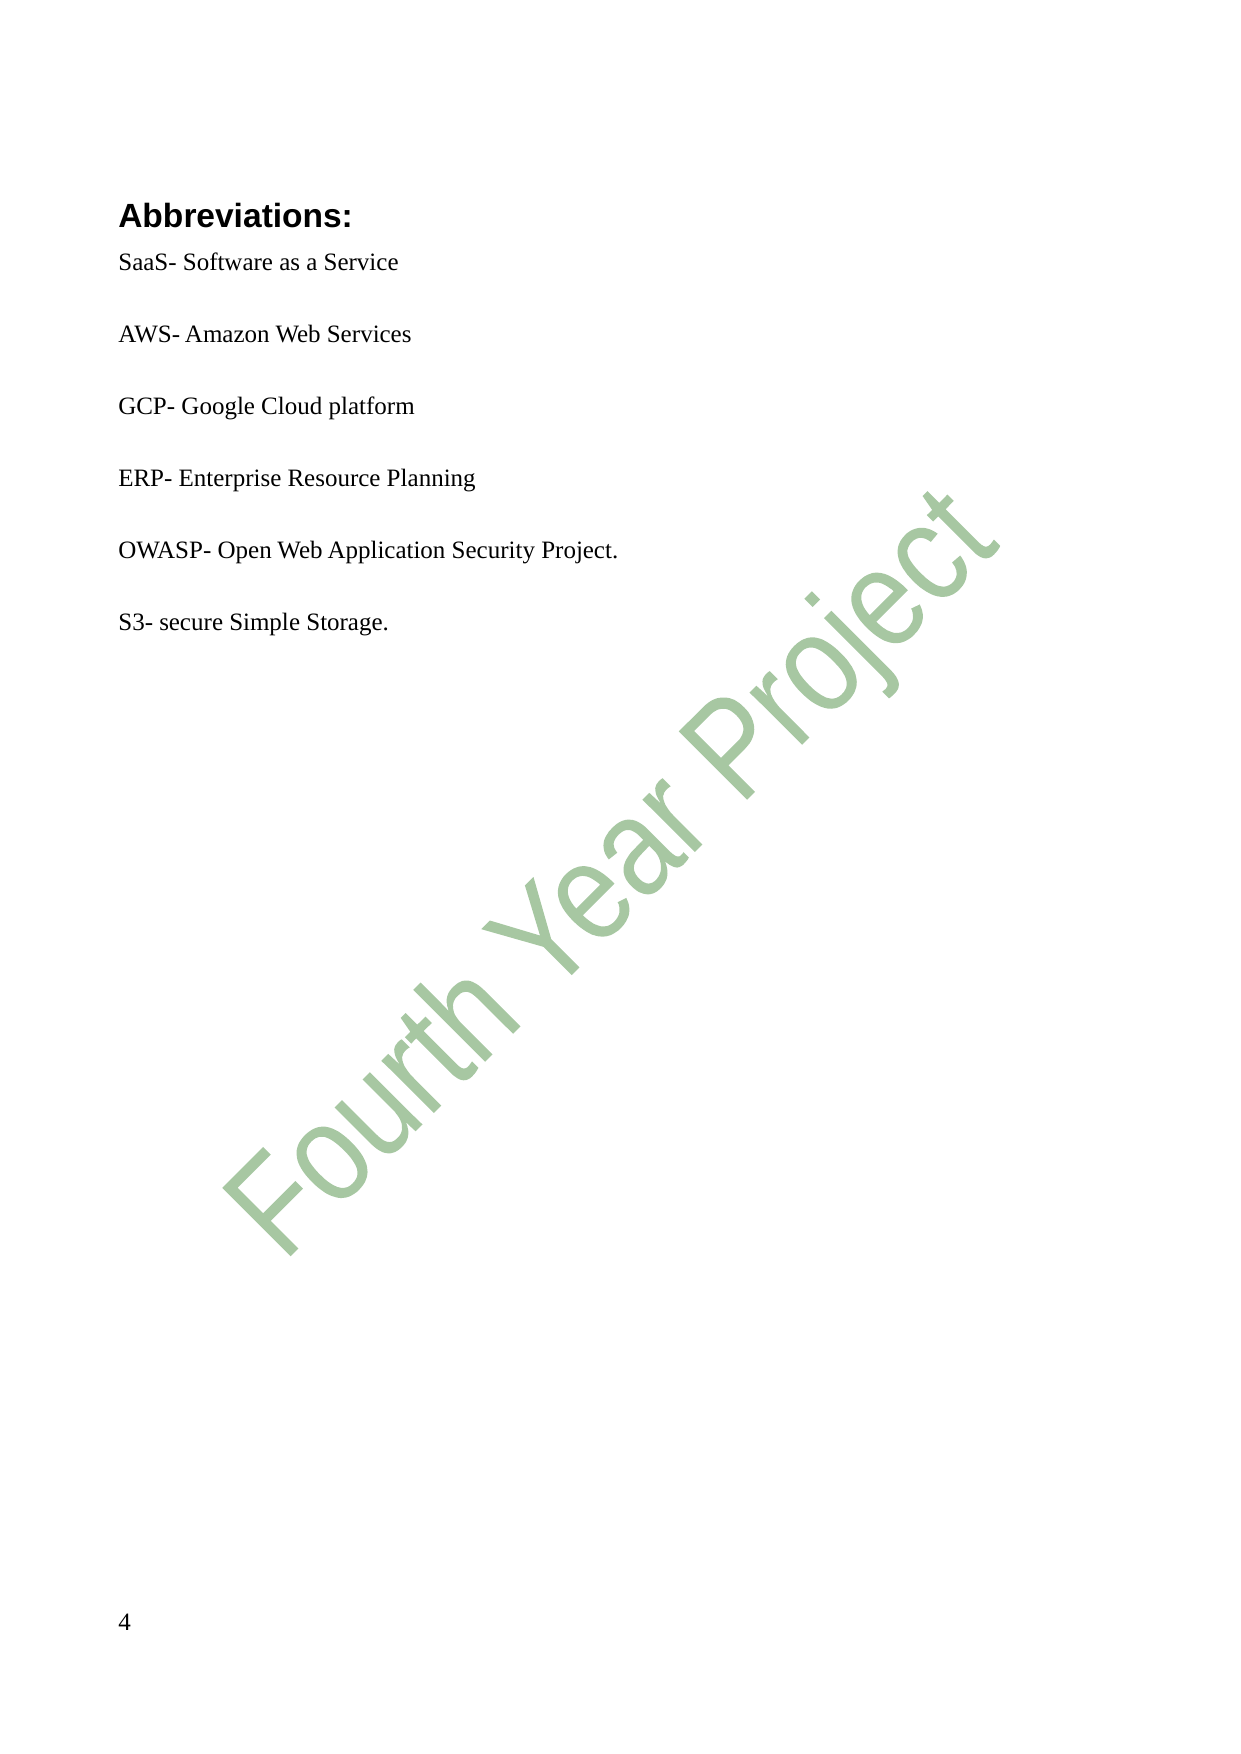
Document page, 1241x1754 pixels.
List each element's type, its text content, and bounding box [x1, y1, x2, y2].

text OWASP- Open Web Application Security Project. [118, 535, 904, 564]
text ERP- Enterprise Resource Planning [118, 463, 1122, 492]
text SaaS- Software as a Service [118, 247, 1122, 276]
text S3- secure Simple Storage. [118, 607, 875, 636]
text AWS- Amazon Web Services [118, 319, 1122, 348]
text [878, 607, 912, 632]
text GCP- Google Cloud platform [118, 391, 1122, 420]
text [914, 607, 1122, 636]
subtitle Abbreviations: [118, 196, 1122, 234]
text [908, 535, 1122, 564]
